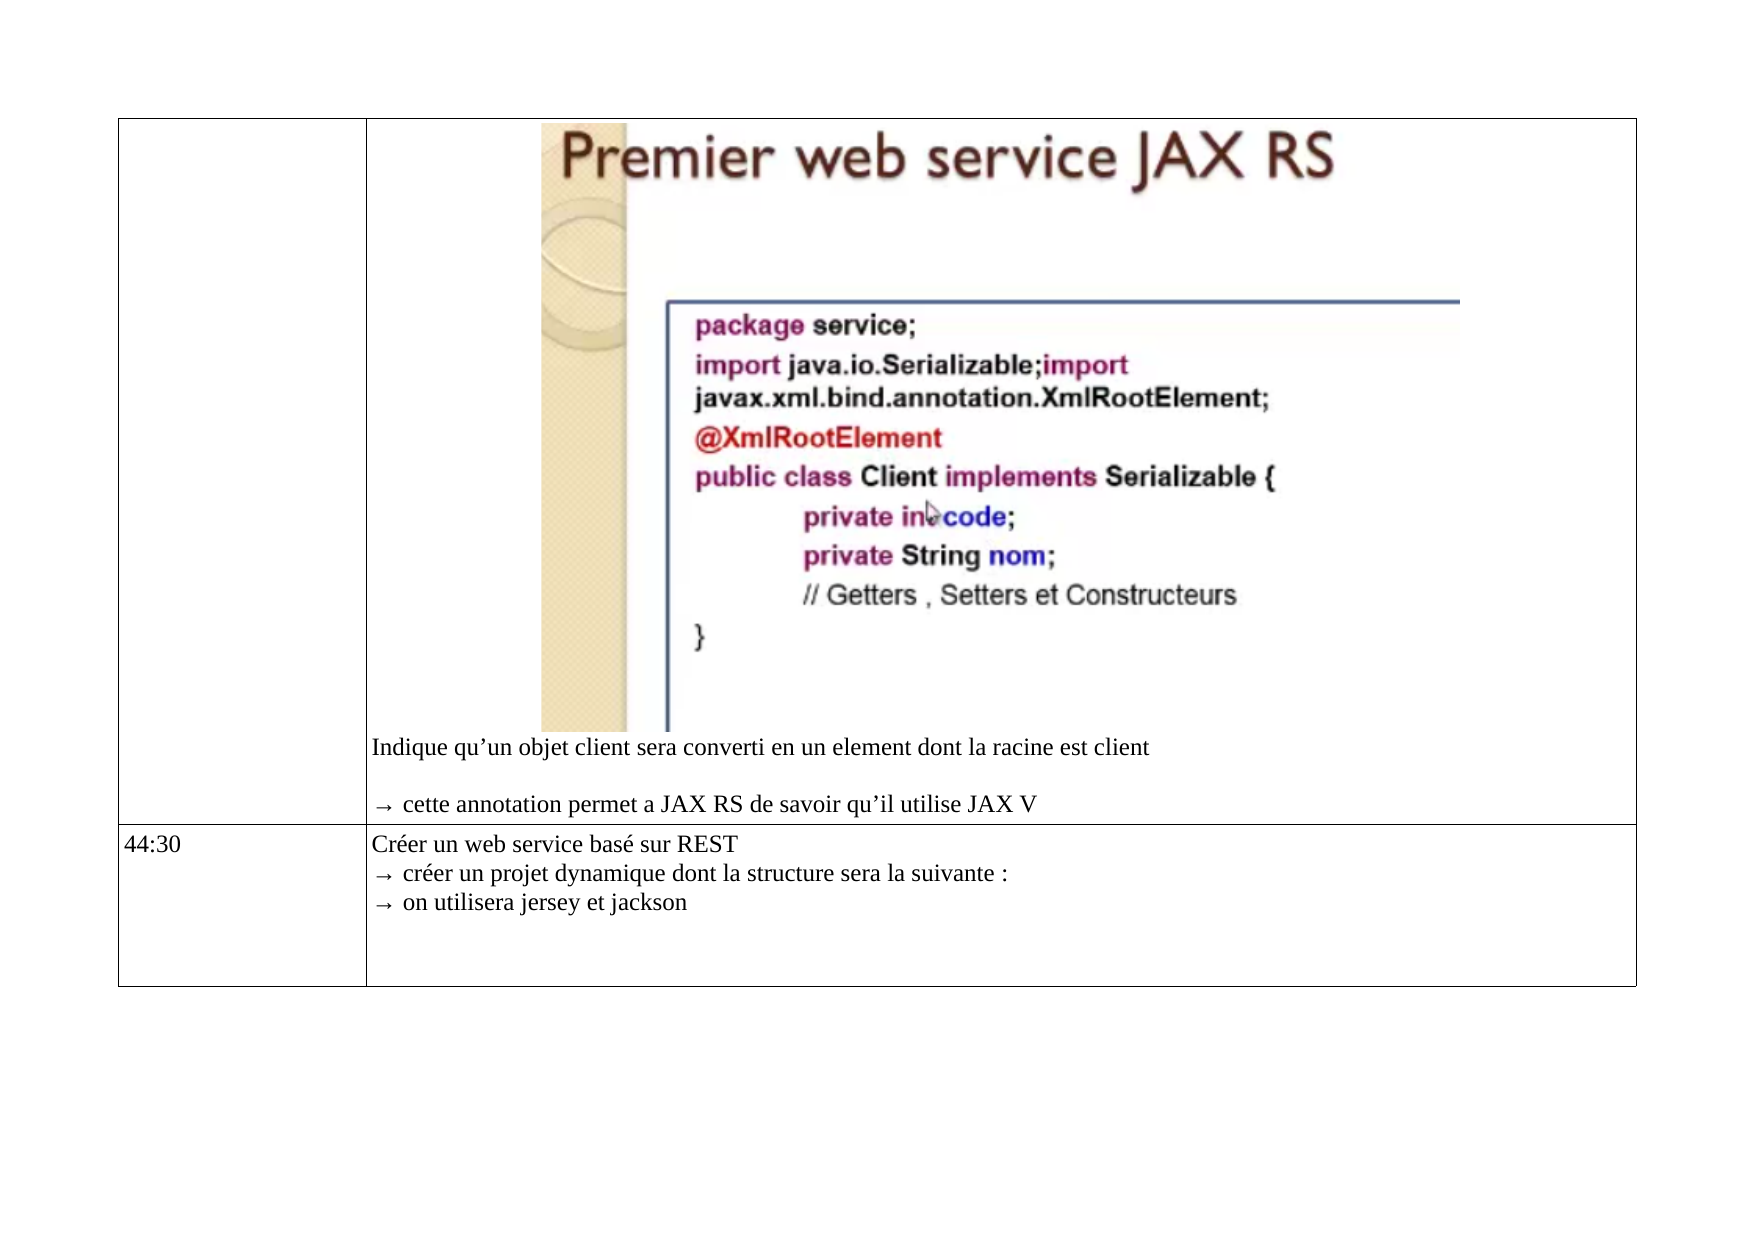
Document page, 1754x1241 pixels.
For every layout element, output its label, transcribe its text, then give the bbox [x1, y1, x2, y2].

table_cell Indique qu’un objet client sera converti en un element dont la racine est client → cette annotation permet a JAX RS de savoir qu’il utilise JAX V [367, 119, 1636, 824]
table_cell [119, 119, 366, 824]
table_cell Créer un web service basé sur REST → créer un projet dynamique dont la structure sera la suivante : → on utilisera jersey et jackson [367, 825, 1636, 986]
picture [541, 123, 1460, 732]
table_cell 44:30 [119, 825, 366, 986]
